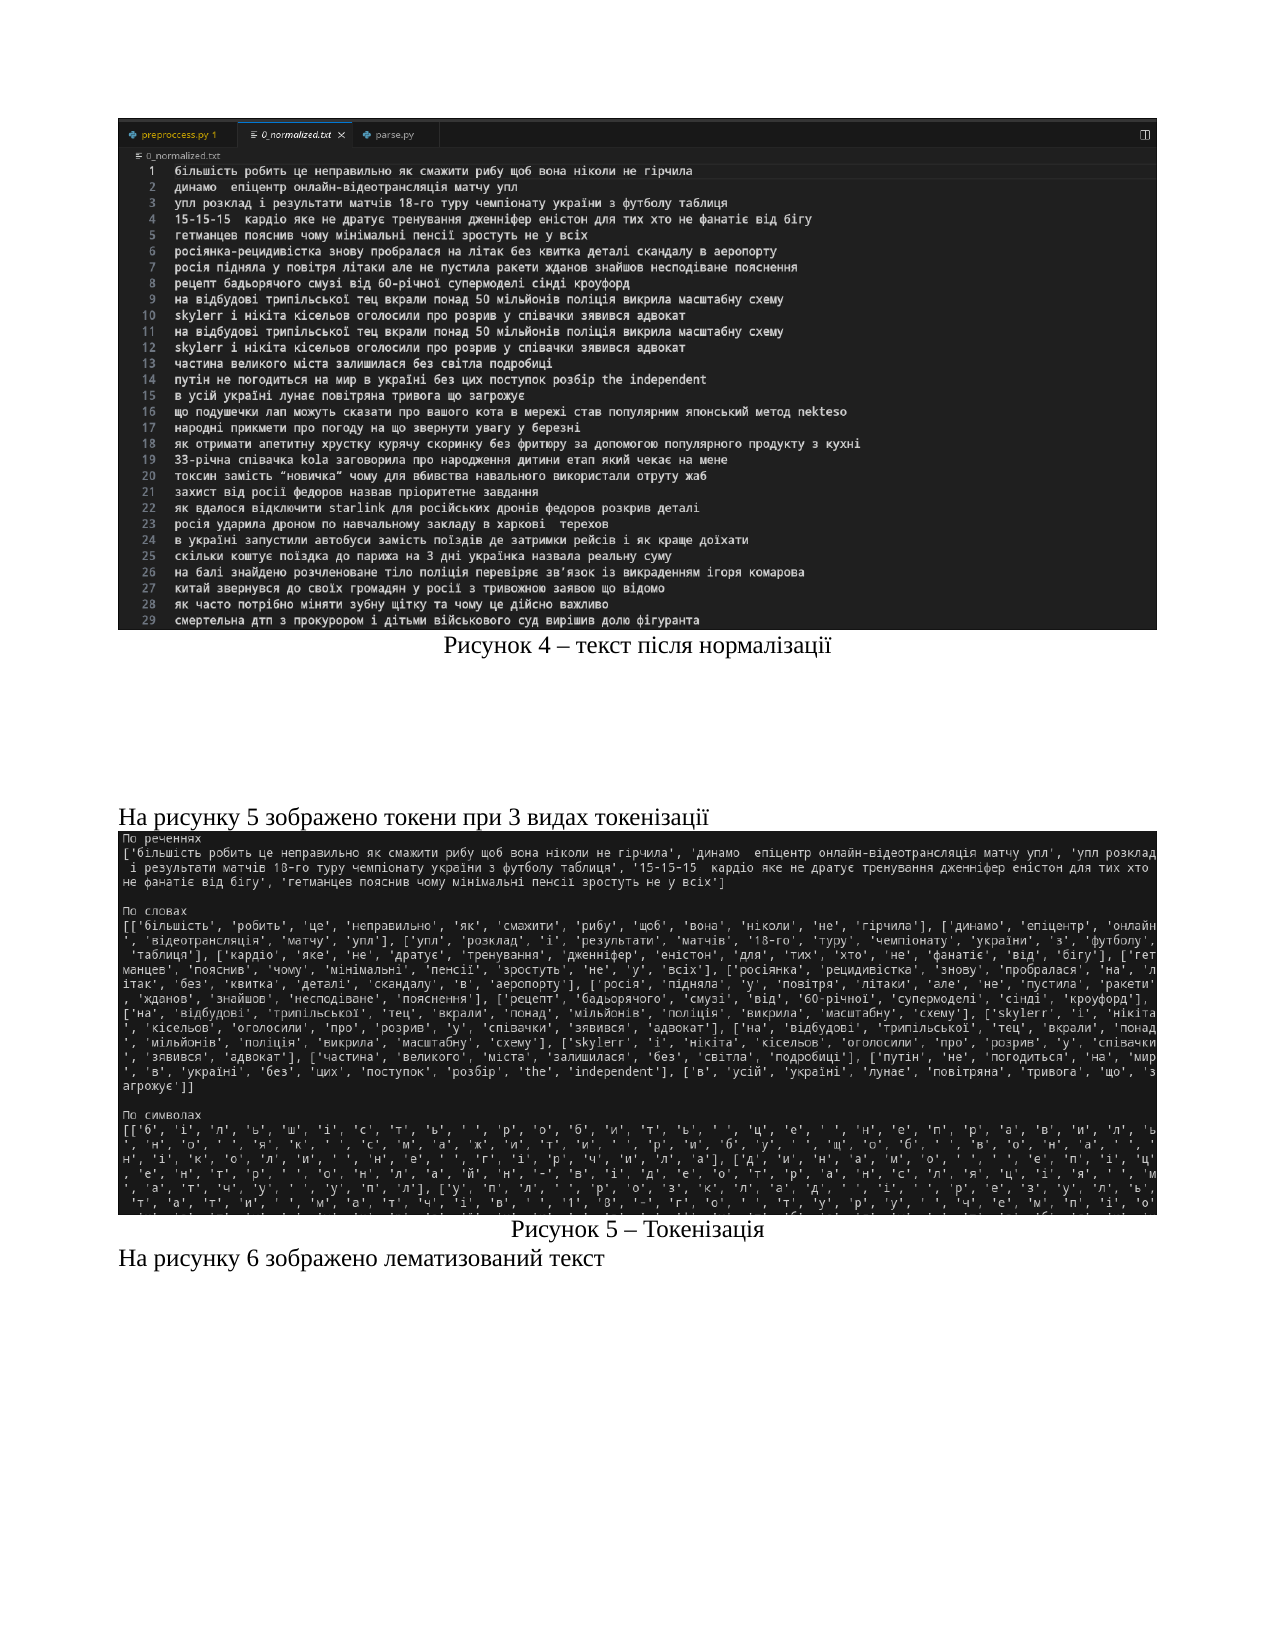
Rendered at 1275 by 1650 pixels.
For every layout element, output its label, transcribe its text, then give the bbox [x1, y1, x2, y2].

text На рисунку 6 зображено лематизований текст [118, 1243, 1157, 1272]
text На рисунку 5 зображено токени при 3 видах токенізації [118, 802, 1157, 831]
text Рисунок 4 – текст після нормалізації [118, 630, 1157, 658]
picture [118, 831, 1157, 1215]
picture [118, 118, 1157, 630]
text Рисунок 5 – Токенізація [118, 1215, 1157, 1243]
